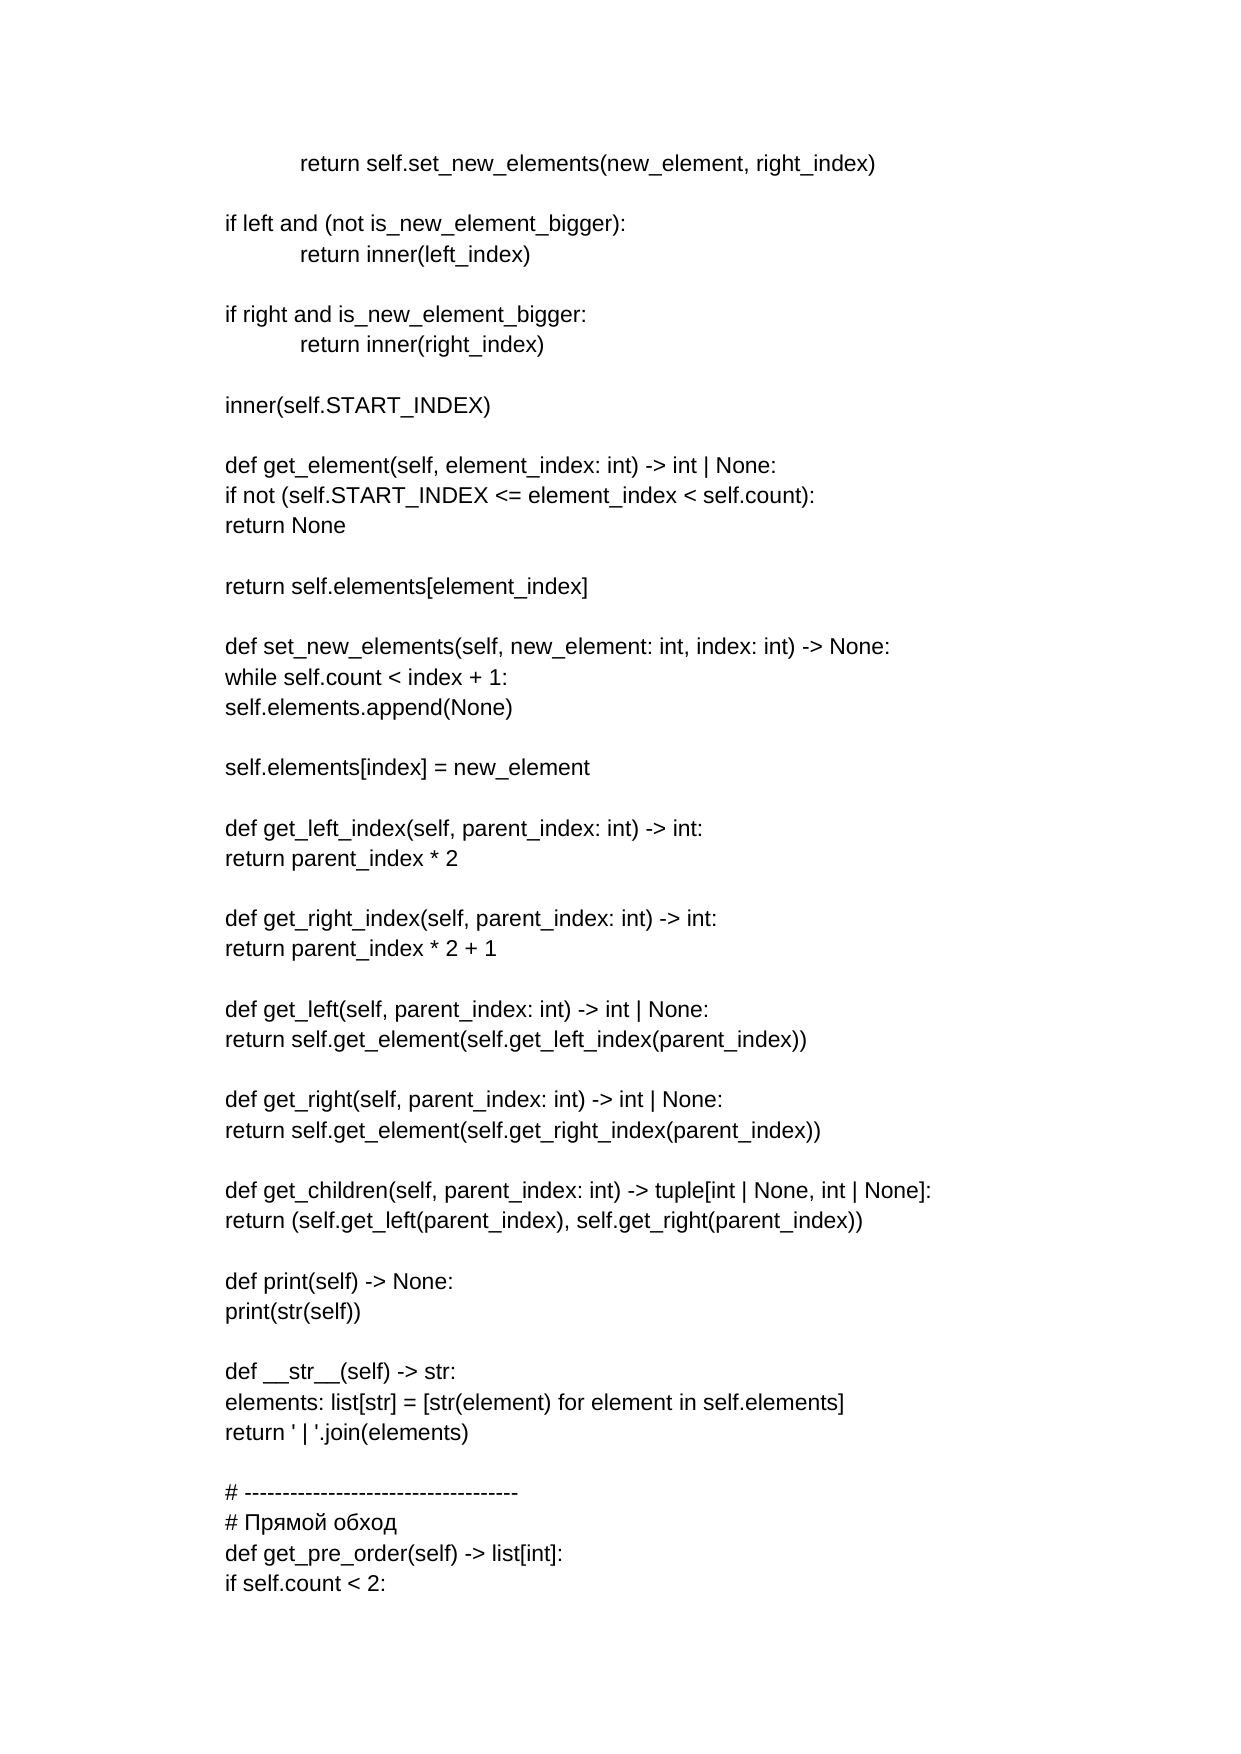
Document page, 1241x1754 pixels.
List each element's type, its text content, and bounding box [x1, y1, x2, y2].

text def set_new_elements(self, new_element: int, index: int) -> None: [150, 633, 1090, 660]
text while self.count < index + 1: [150, 663, 1090, 690]
text return self.set_new_elements(new_element, right_index) [150, 150, 1090, 176]
text if not (self.START_INDEX <= element_index < self.count): [150, 482, 1090, 509]
text inner(self.START_INDEX) [150, 392, 1090, 418]
text return None [150, 512, 1090, 539]
text return self.get_element(self.get_right_index(parent_index)) [150, 1117, 1090, 1143]
text def get_left_index(self, parent_index: int) -> int: [150, 814, 1090, 841]
text def get_right_index(self, parent_index: int) -> int: [150, 905, 1090, 932]
text # Прямой обход [150, 1509, 1090, 1536]
text self.elements[index] = new_element [150, 754, 1090, 781]
text def get_element(self, element_index: int) -> int | None: [150, 452, 1090, 478]
text elements: list[str] = [str(element) for element in self.elements] [150, 1388, 1090, 1415]
text def get_left(self, parent_index: int) -> int | None: [150, 996, 1090, 1022]
text def get_right(self, parent_index: int) -> int | None: [150, 1086, 1090, 1113]
text return (self.get_left(parent_index), self.get_right(parent_index)) [150, 1207, 1090, 1234]
text def get_children(self, parent_index: int) -> tuple[int | None, int | None]: [150, 1177, 1090, 1203]
text return self.get_element(self.get_left_index(parent_index)) [150, 1026, 1090, 1052]
text if right and is_new_element_bigger: [150, 301, 1090, 327]
text def get_pre_order(self) -> list[int]: [150, 1539, 1090, 1566]
text if left and (not is_new_element_bigger): [150, 210, 1090, 237]
text if self.count < 2: [150, 1570, 1090, 1596]
text self.elements.append(None) [150, 694, 1090, 720]
text print(str(self)) [150, 1298, 1090, 1324]
text return inner(right_index) [150, 331, 1090, 358]
text return parent_index * 2 + 1 [150, 935, 1090, 962]
text return parent_index * 2 [150, 845, 1090, 871]
text return ' | '.join(elements) [150, 1419, 1090, 1445]
text def print(self) -> None: [150, 1268, 1090, 1294]
text return inner(left_index) [150, 241, 1090, 267]
text def __str__(self) -> str: [150, 1358, 1090, 1385]
text # ------------------------------------ [150, 1479, 1090, 1506]
text return self.elements[element_index] [150, 573, 1090, 599]
